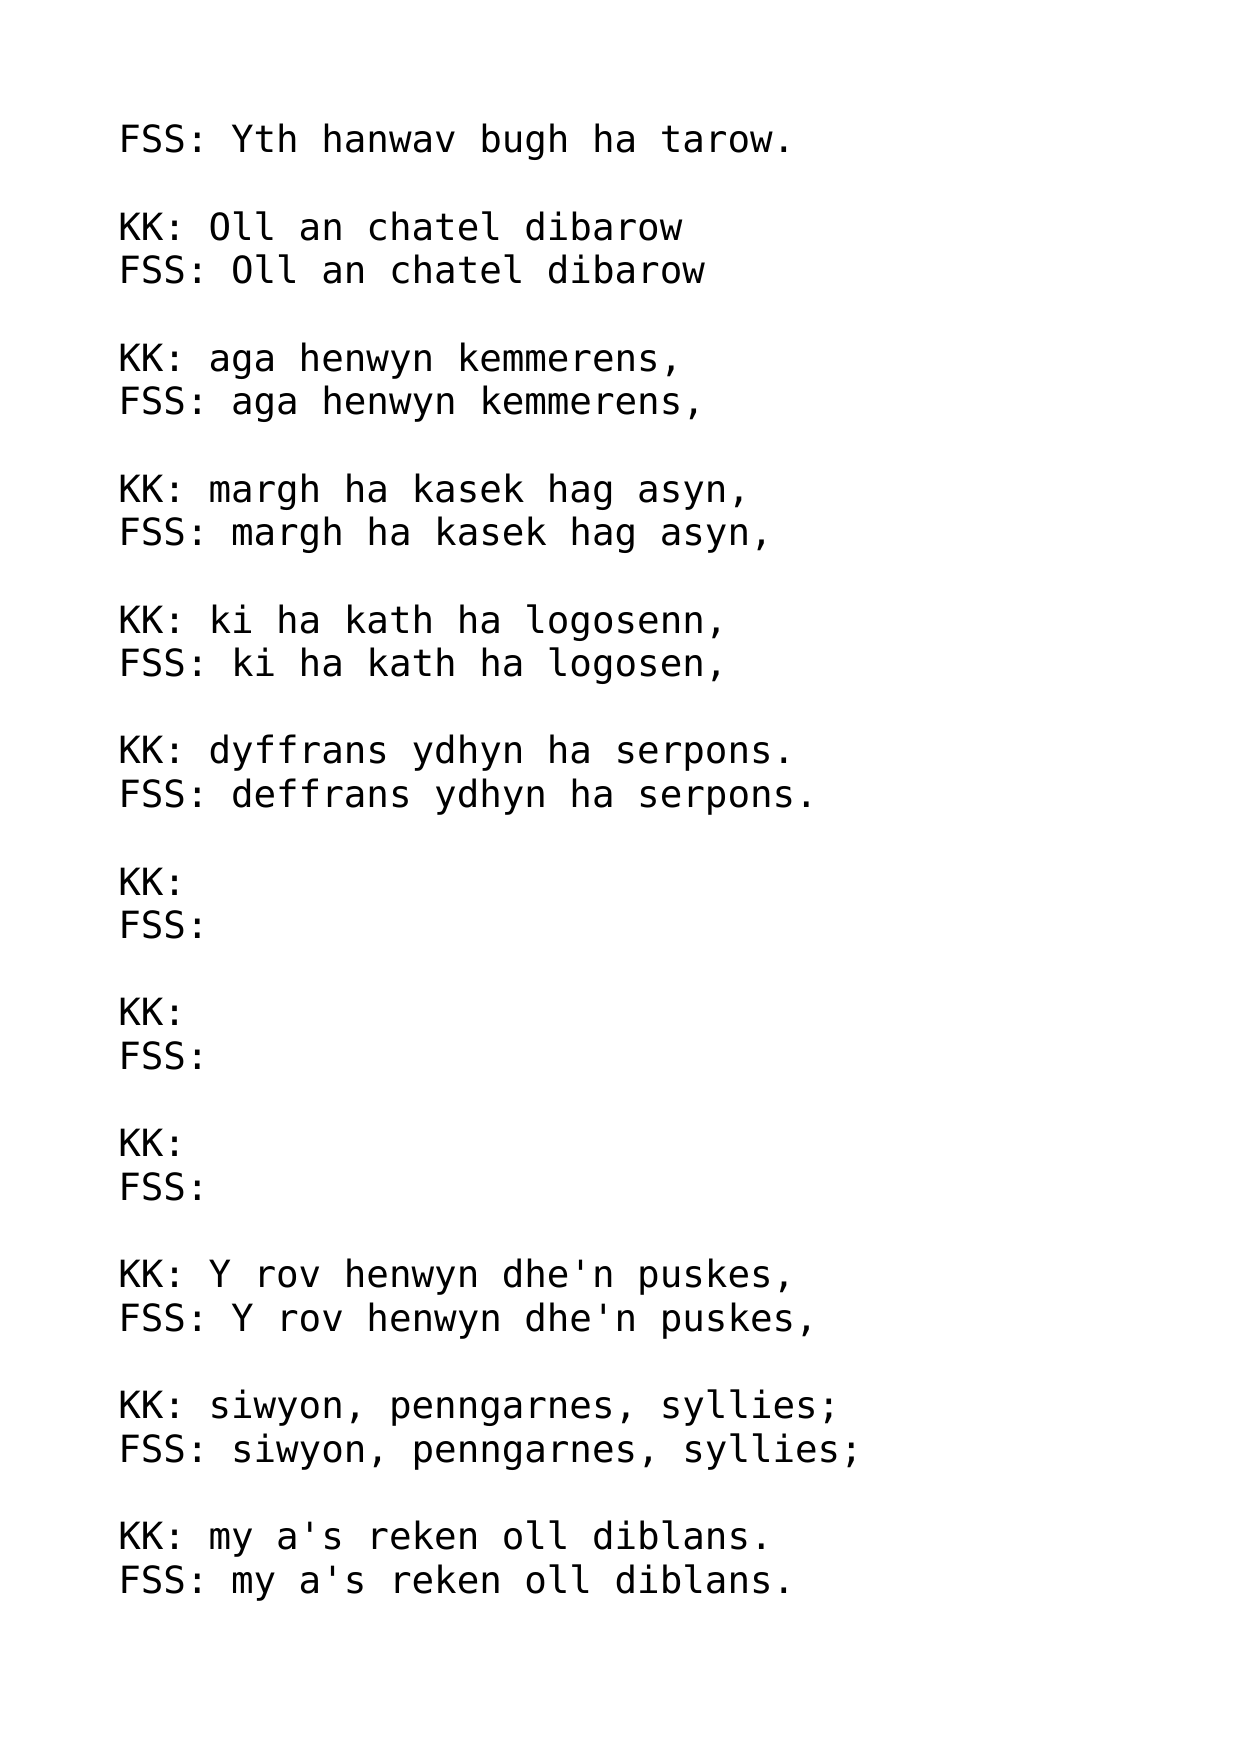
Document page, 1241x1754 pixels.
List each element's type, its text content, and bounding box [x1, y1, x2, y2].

text FSS: Y rov henwyn dhe'n puskes, [118, 1297, 1122, 1340]
text FSS: ki ha kath ha logosen, [118, 642, 1122, 686]
text FSS: my a's reken oll diblans. [118, 1558, 1122, 1602]
text KK: [118, 860, 1122, 904]
text FSS: aga henwyn kemmerens, [118, 380, 1122, 424]
text KK: Oll an chatel dibarow [118, 205, 1122, 249]
text FSS: Oll an chatel dibarow [118, 249, 1122, 293]
text KK: aga henwyn kemmerens, [118, 336, 1122, 380]
text FSS: [118, 1166, 1122, 1209]
text FSS: siwyon, penngarnes, syllies; [118, 1427, 1122, 1471]
text KK: siwyon, penngarnes, syllies; [118, 1384, 1122, 1427]
text FSS: Yth hanwav bugh ha tarow. [118, 118, 1122, 162]
text KK: margh ha kasek hag asyn, [118, 467, 1122, 511]
text FSS: [118, 1035, 1122, 1078]
text KK: dyffrans ydhyn ha serpons. [118, 729, 1122, 773]
text FSS: [118, 904, 1122, 947]
text KK: [118, 991, 1122, 1035]
text FSS: margh ha kasek hag asyn, [118, 511, 1122, 554]
text KK: my a's reken oll diblans. [118, 1515, 1122, 1558]
text KK: ki ha kath ha logosenn, [118, 598, 1122, 642]
text KK: [118, 1122, 1122, 1166]
text FSS: deffrans ydhyn ha serpons. [118, 773, 1122, 816]
text KK: Y rov henwyn dhe'n puskes, [118, 1253, 1122, 1297]
